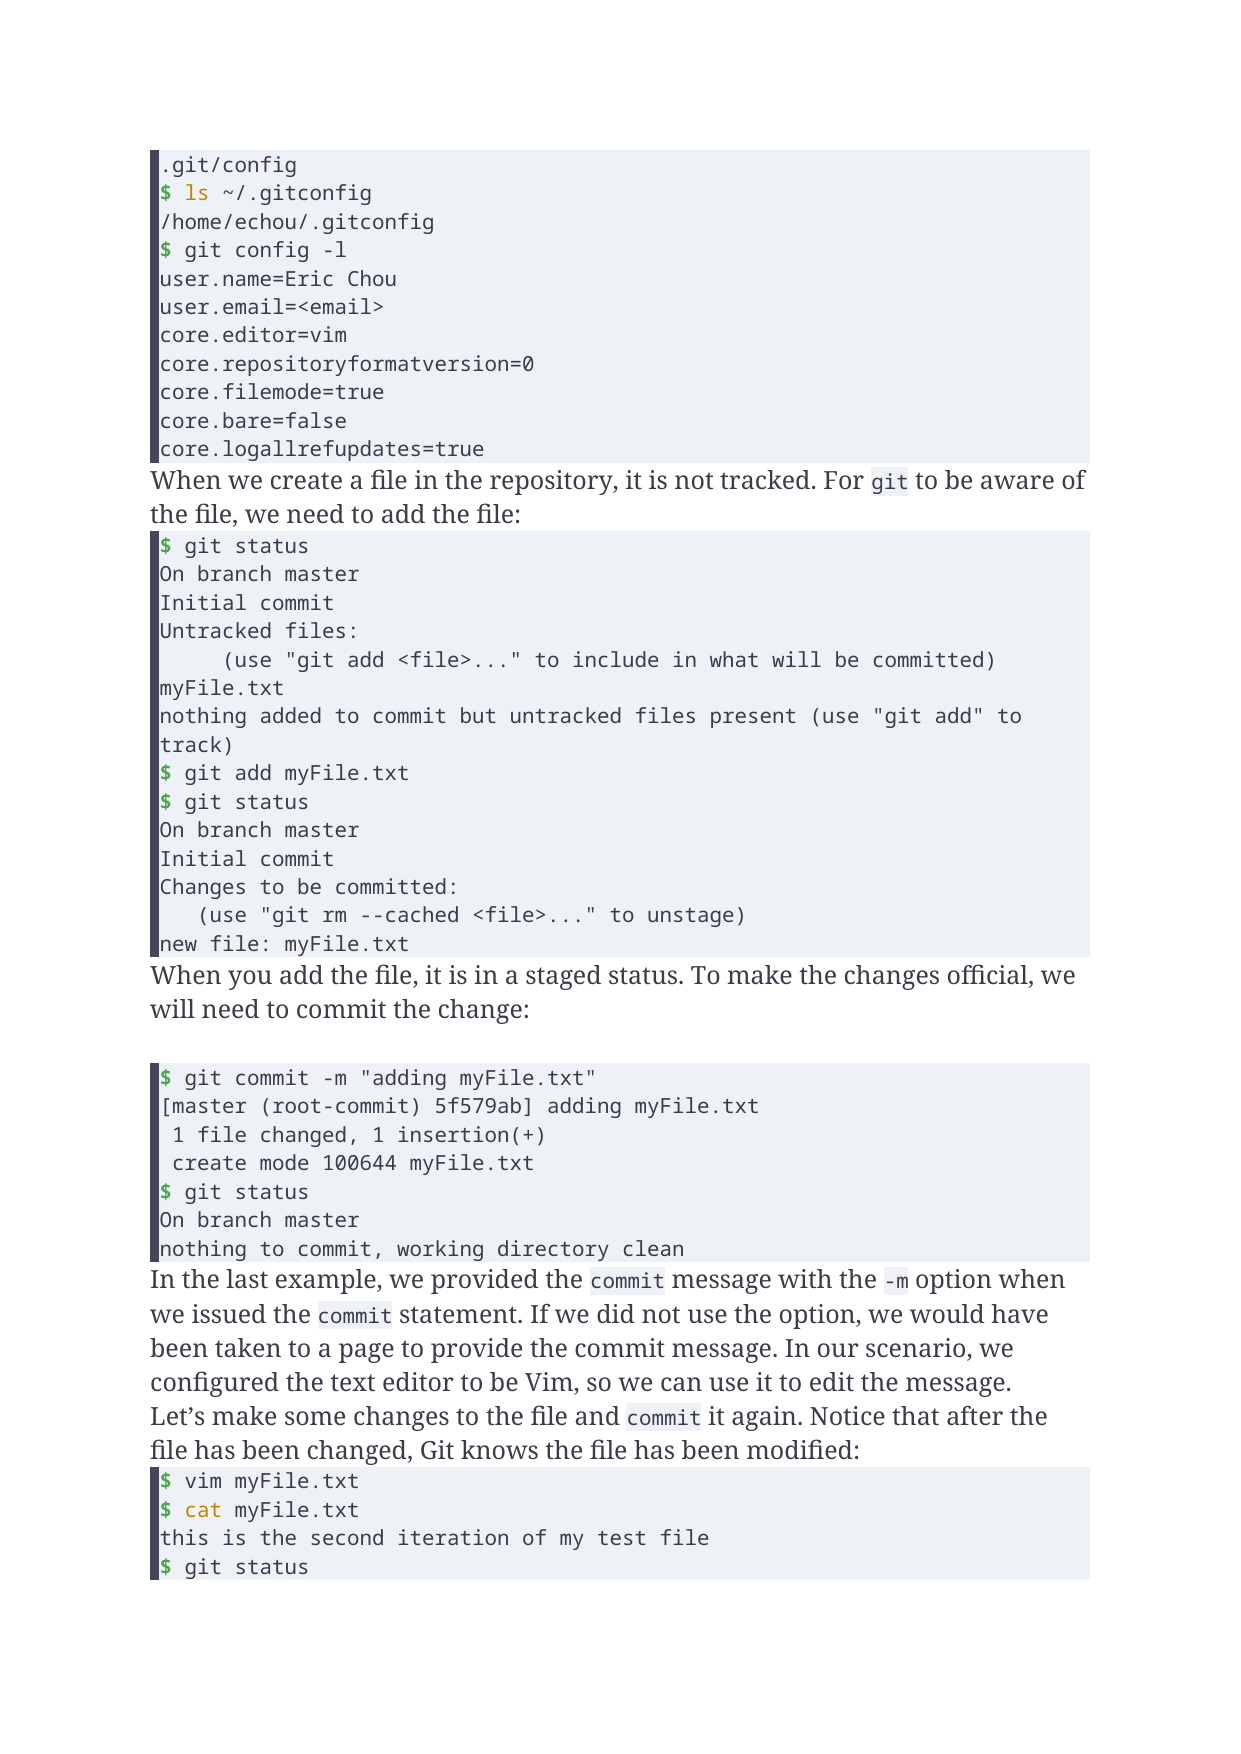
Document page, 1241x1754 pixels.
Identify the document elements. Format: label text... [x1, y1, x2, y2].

text Let’s make some changes to the file and commit it again. Notice that after the file has been changed, Git knows the file has been modified: [150, 1398, 1090, 1467]
text core.bare=false [159, 406, 1090, 434]
text core.repositoryformatversion=0 [159, 349, 1090, 377]
text On branch master [159, 815, 1090, 844]
text this is the second iteration of my test file [159, 1523, 1090, 1552]
text When we create a file in the repository, it is not tracked. For git to be aware of the file, we need to add the file: [150, 463, 1090, 531]
text In the last example, we provided the commit message with the -m option when we issued the commit statement. If we did not use the option, we would have been taken to a page to provide the commit message. In our scenario, we configured the text editor to be Vim, so we can use it to edit the message. [150, 1262, 1090, 1398]
text $ ls ~/.gitconfig [159, 178, 1090, 207]
text $ cat myFile.txt [159, 1495, 1090, 1523]
text create mode 100644 myFile.txt [159, 1148, 1090, 1177]
text user.email=<email> [159, 292, 1090, 321]
text user.name=Eric Chou [159, 264, 1090, 292]
text [master (root-commit) 5f579ab] adding myFile.txt [159, 1092, 1090, 1120]
text Initial commit [159, 588, 1090, 616]
text core.filemode=true [159, 377, 1090, 406]
text Untracked files: [159, 616, 1090, 645]
text nothing added to commit but untracked files present (use "git add" to track) [159, 702, 1090, 758]
text When you add the file, it is in a staged status. To make the changes official, we will need to commit the change: [150, 957, 1090, 1026]
text new file: myFile.txt [159, 929, 1090, 957]
text /home/echou/.gitconfig [159, 207, 1090, 235]
text .git/config [159, 150, 1090, 178]
text (use "git rm --cached <file>..." to unstage) [159, 901, 1090, 929]
text $ git commit -m "adding myFile.txt" [159, 1063, 1090, 1092]
text 1 file changed, 1 insertion(+) [159, 1120, 1090, 1148]
text $ git add myFile.txt [159, 758, 1090, 787]
text core.editor=vim [159, 321, 1090, 349]
text (use "git add <file>..." to include in what will be committed) [159, 645, 1090, 673]
text Initial commit [159, 844, 1090, 872]
text Changes to be committed: [159, 872, 1090, 901]
text nothing to commit, working directory clean [159, 1234, 1090, 1262]
text $ git status [159, 1552, 1090, 1580]
text On branch master [159, 559, 1090, 588]
text $ git config -l [159, 235, 1090, 264]
text core.logallrefupdates=true [159, 434, 1090, 463]
text $ git status [159, 1177, 1090, 1205]
text $ git status [159, 787, 1090, 815]
text myFile.txt [159, 673, 1090, 702]
text $ git status [159, 531, 1090, 559]
text On branch master [159, 1205, 1090, 1234]
text $ vim myFile.txt [159, 1467, 1090, 1495]
